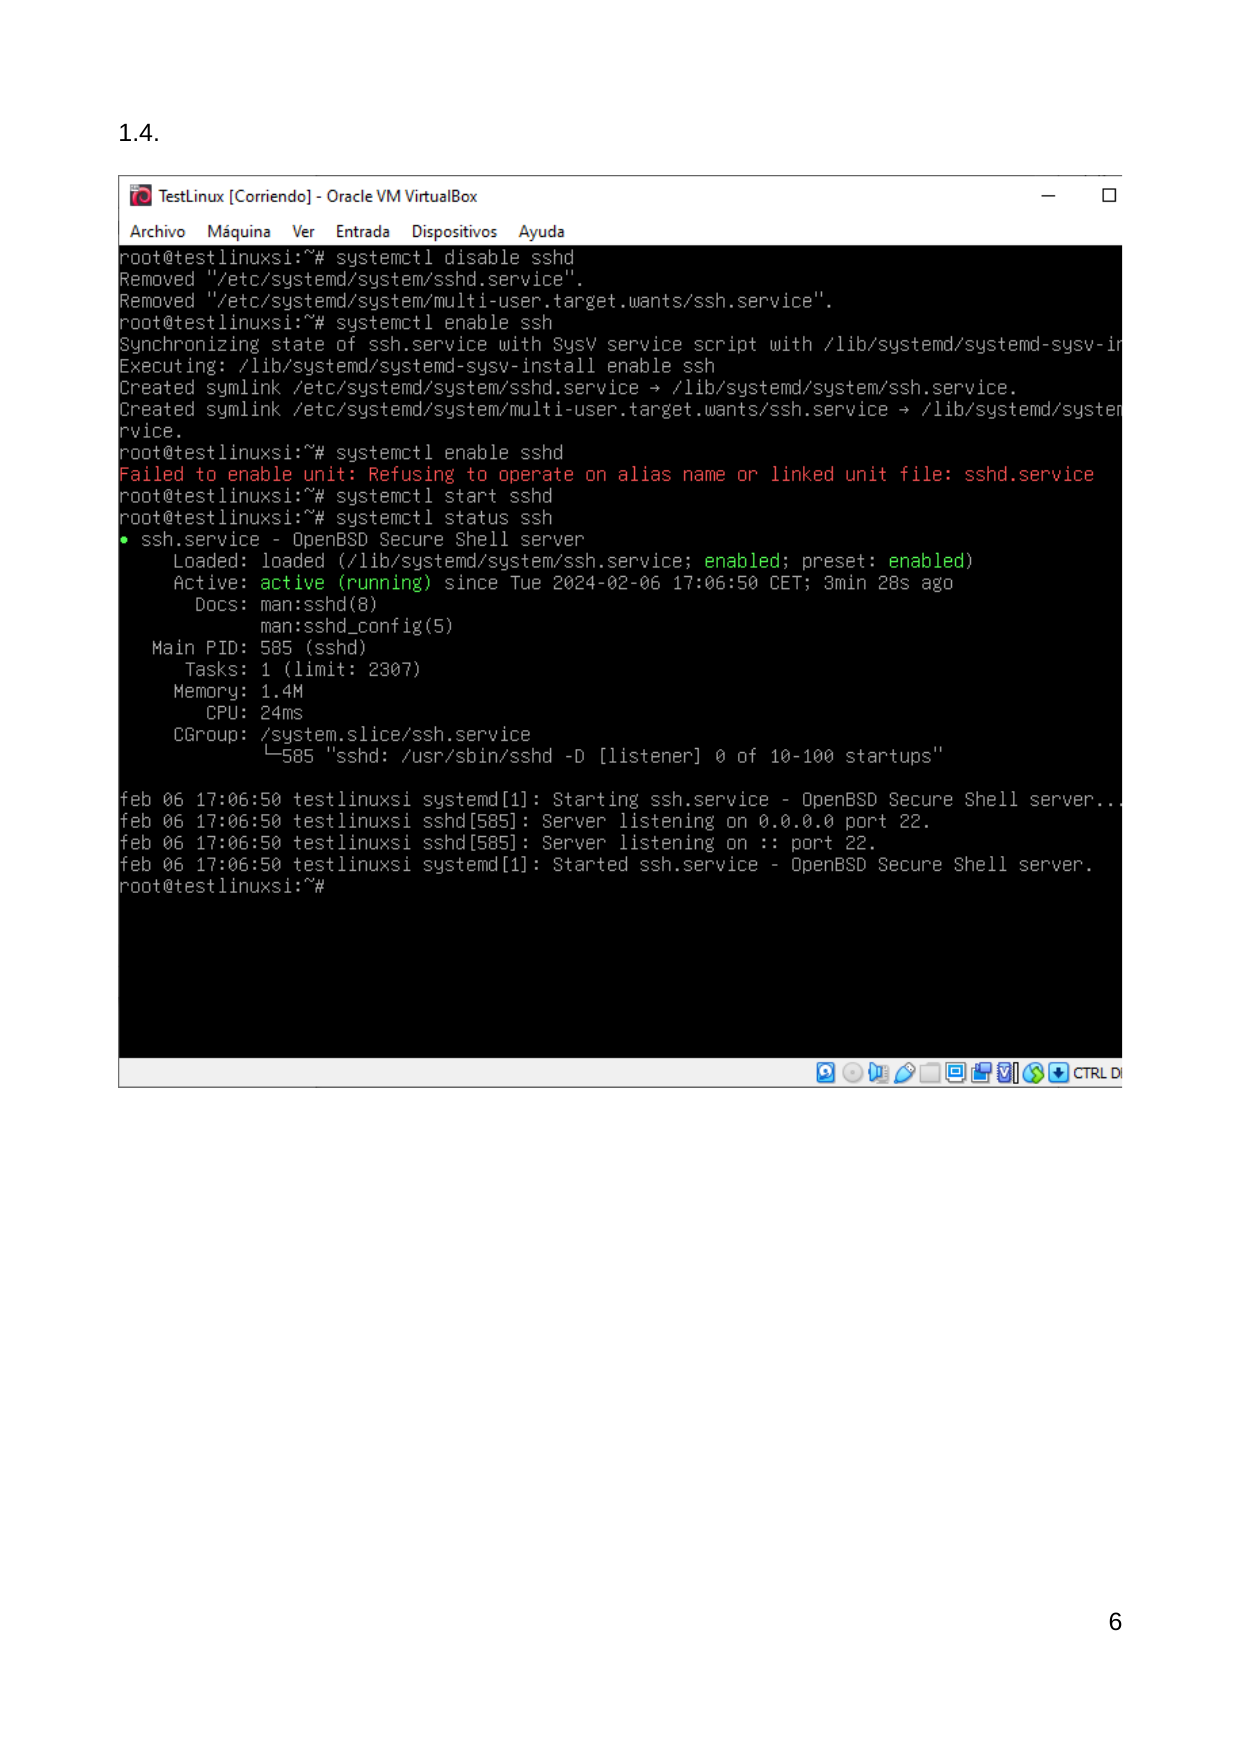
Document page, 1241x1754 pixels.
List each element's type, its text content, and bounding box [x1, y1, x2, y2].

text 1.4. [118, 118, 1122, 147]
picture [118, 175, 1123, 1088]
